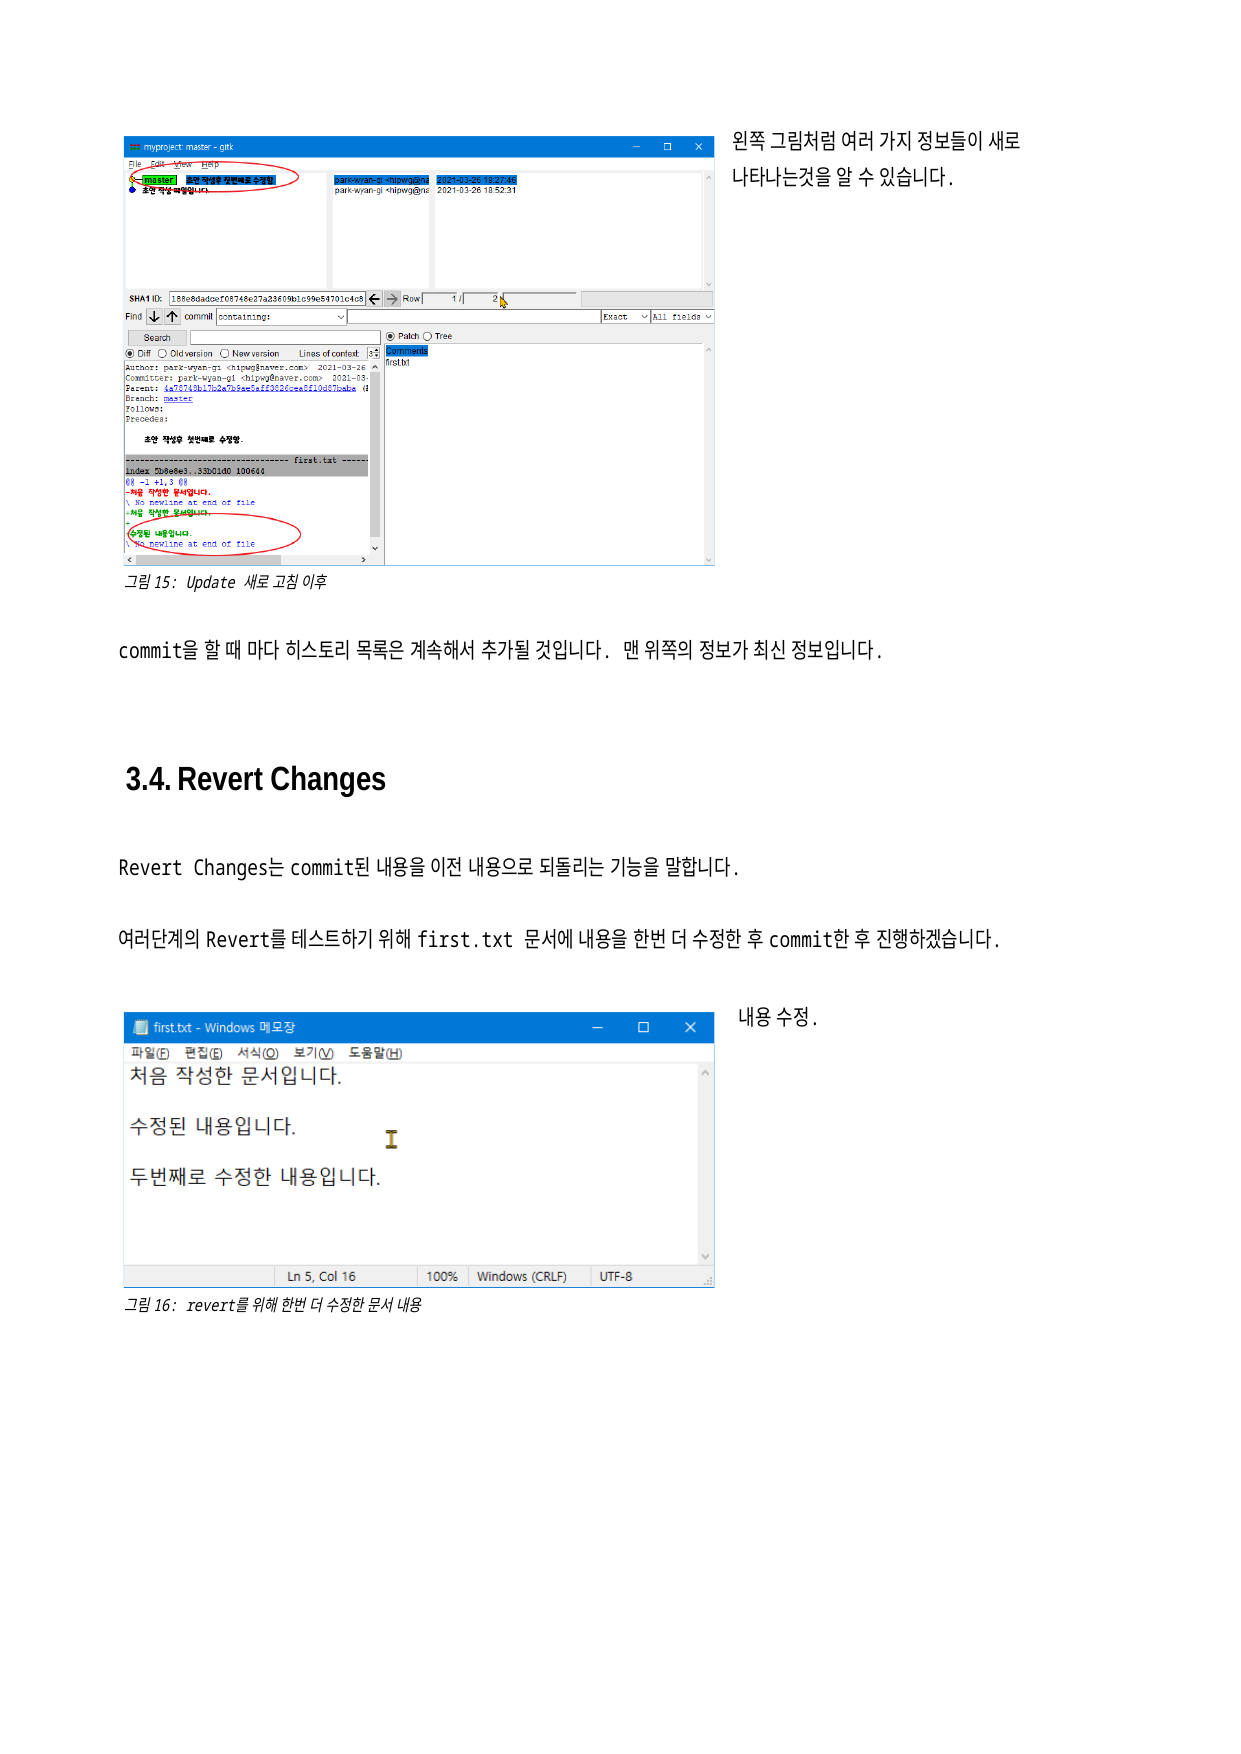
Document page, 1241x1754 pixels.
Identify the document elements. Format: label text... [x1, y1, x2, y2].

picture [123, 1012, 715, 1288]
table_cell 왼쪽 그림처럼 여러 가지 정보들이 새로 나타나는것을 알 수 있습니다. [727, 118, 1122, 599]
text Revert Changes는 commit된 내용을 이전 내용으로 되돌리는 기능을 말합니다. [118, 850, 1122, 882]
table_cell [118, 118, 727, 599]
table_header [118, 994, 733, 1322]
picture [123, 136, 715, 566]
text commit을 할 때 마다 히스토리 목록은 계속해서 추가될 것입니다. 맨 위쪽의 정보가 최신 정보입니다. [118, 633, 1122, 665]
text 여러단계의 Revert를 테스트하기 위해 first.txt 문서에 내용을 한번 더 수정한 후 commit한 후 진행하겠습니다. [118, 922, 1122, 954]
subtitle Revert Changes [118, 759, 1122, 798]
table_header 내용 수정. [733, 994, 1122, 1322]
